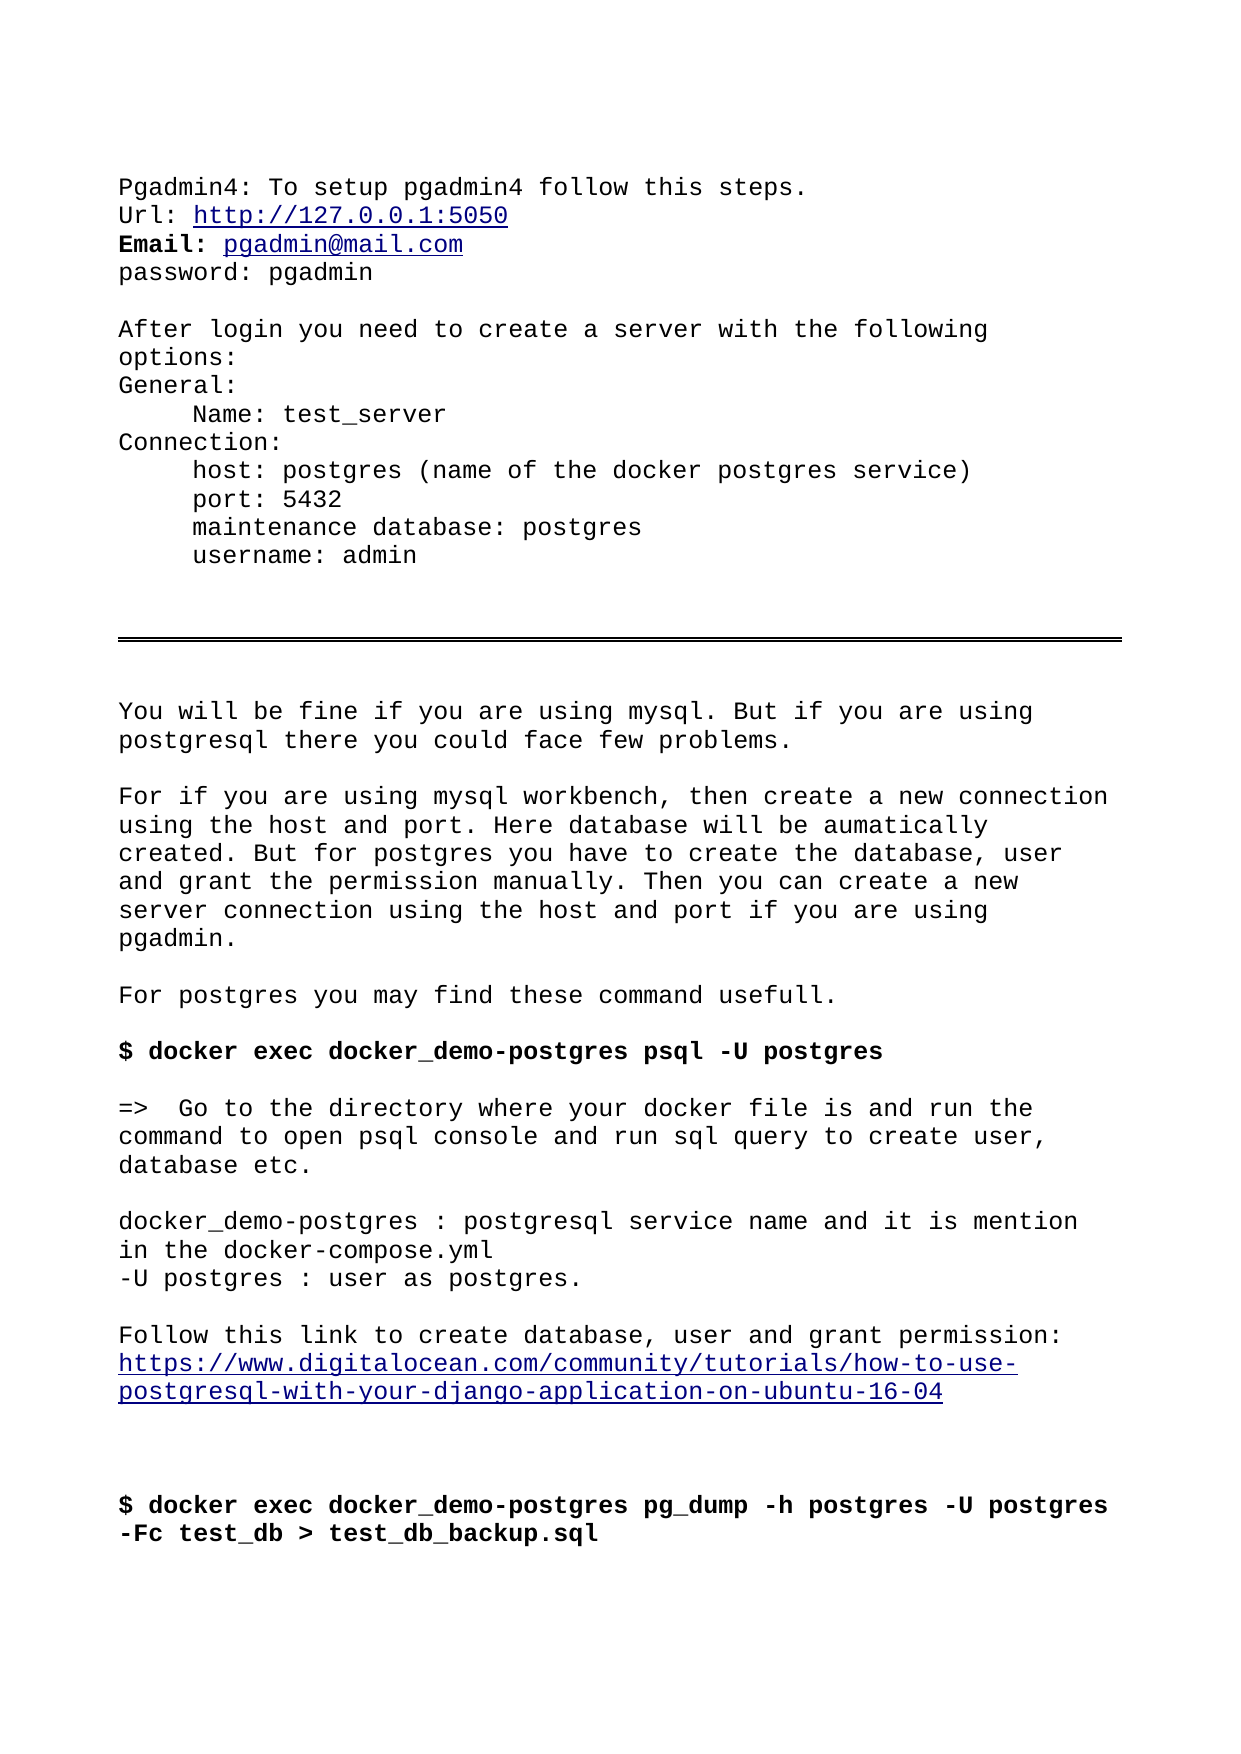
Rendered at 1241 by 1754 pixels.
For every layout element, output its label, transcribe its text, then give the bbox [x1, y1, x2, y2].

text Follow this link to create database, user and grant permission: https://www.digitalocean.com/community/tutorials/how-to-use-postgresql-with-your-django-application-on-ubuntu-16-04 [118, 1322, 1122, 1407]
text host: postgres (name of the docker postgres service) [118, 458, 1122, 486]
text docker_demo-postgres : postgresql service name and it is mention in the docker-compose.yml [118, 1209, 1122, 1266]
text Url: http://127.0.0.1:5050 [118, 203, 1122, 231]
text You will be fine if you are using mysql. But if you are using postgresql there you could face few problems. [118, 699, 1122, 756]
text After login you need to create a server with the following options: [118, 316, 1122, 373]
text password: pgadmin [118, 260, 1122, 288]
text For if you are using mysql workbench, then create a new connection using the host and port. Here database will be aumatically created. But for postgres you have to create the database, user and grant the permission manually. Then you can create a new server connection using the host and port if you are using pgadmin. [118, 784, 1122, 954]
text For postgres you may find these command usefull. [118, 982, 1122, 1011]
text General: [118, 373, 1122, 401]
text Name: test_server [118, 401, 1122, 430]
text port: 5432 [118, 486, 1122, 515]
text maintenance database: postgres [118, 515, 1122, 543]
text => Go to the directory where your docker file is and run the command to open psql console and run sql query to create user, database etc. [118, 1096, 1122, 1181]
text -U postgres : user as postgres. [118, 1266, 1122, 1294]
text Pgadmin4: To setup pgadmin4 follow this steps. [118, 175, 1122, 203]
text $ docker exec docker_demo-postgres psql -U postgres [118, 1039, 1122, 1067]
text Connection: [118, 430, 1122, 458]
text $ docker exec docker_demo-postgres pg_dump -h postgres -U postgres -Fc test_db > test_db_backup.sql [118, 1492, 1122, 1549]
text Email: pgadmin@mail.com [118, 231, 1122, 260]
text username: admin [118, 543, 1122, 571]
